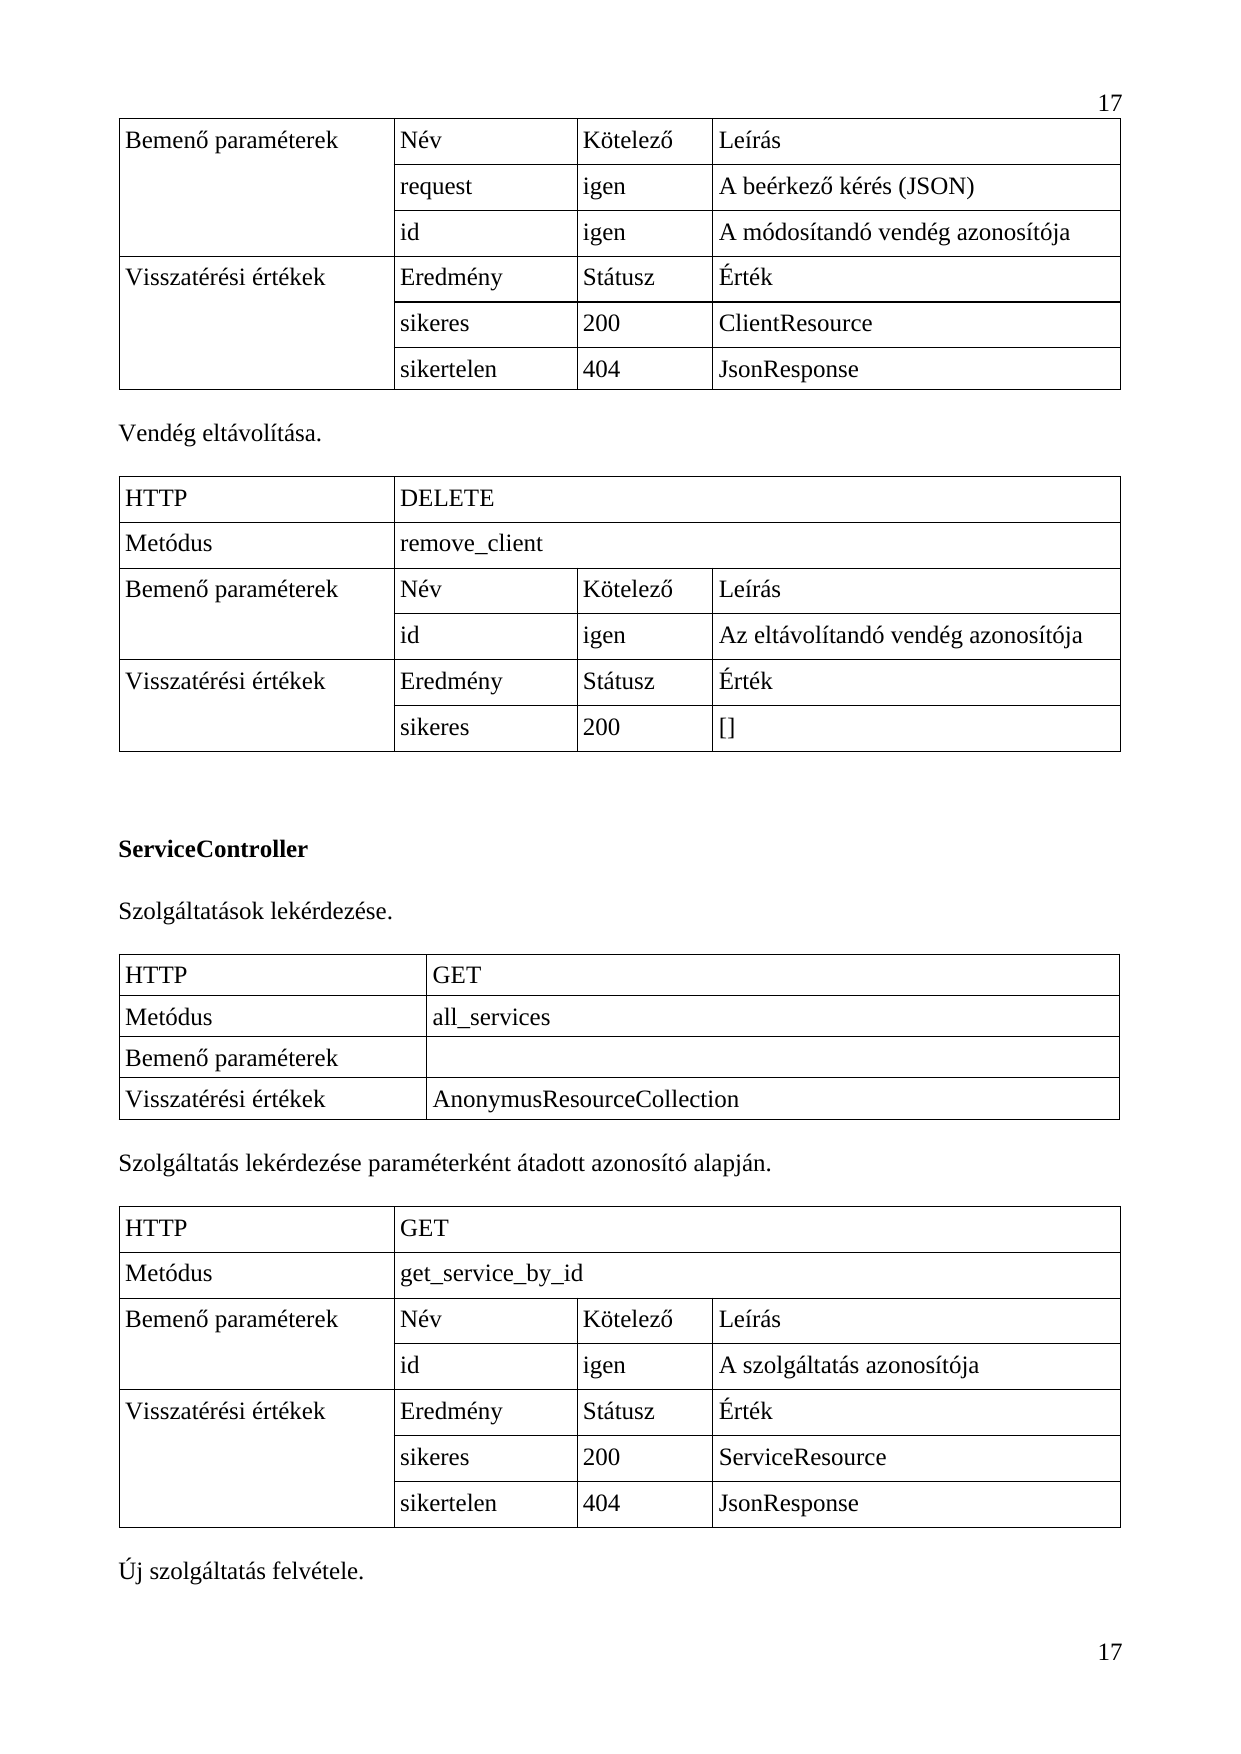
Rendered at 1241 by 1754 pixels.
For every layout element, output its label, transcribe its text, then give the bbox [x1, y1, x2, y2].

table_cell 404 [578, 348, 712, 388]
table_cell Visszatérési értékek [120, 1390, 394, 1527]
table_cell Leírás [713, 569, 1120, 613]
table_cell Eredmény [395, 257, 577, 301]
table_cell Visszatérési értékek [120, 1078, 426, 1118]
table_cell Bemenő paraméterek [120, 1037, 426, 1077]
table_cell JsonResponse [713, 348, 1120, 388]
table_cell ServiceResource [713, 1436, 1120, 1481]
table_cell 200 [578, 303, 712, 347]
table_cell igen [578, 211, 712, 256]
table_cell igen [578, 165, 712, 210]
table_cell sikertelen [395, 348, 577, 388]
table_cell sikertelen [395, 1482, 577, 1527]
table_cell A módosítandó vendég azonosítója [713, 211, 1120, 256]
table_cell igen [578, 614, 712, 659]
text Szolgáltatás lekérdezése paraméterként átadott azonosító alapján. [118, 1148, 1122, 1177]
table_cell Érték [713, 257, 1120, 301]
table_cell Státusz [578, 257, 712, 301]
table_cell get_service_by_id [395, 1253, 1120, 1297]
table_cell Leírás [713, 119, 1120, 164]
table_cell 404 [578, 1482, 712, 1527]
table_cell Érték [713, 660, 1120, 705]
table_cell JsonResponse [713, 1482, 1120, 1527]
text Szolgáltatások lekérdezése. [118, 896, 1122, 925]
table_cell id [395, 211, 577, 256]
table_cell 200 [578, 706, 712, 751]
table_cell id [395, 1344, 577, 1389]
table_cell AnonymusResourceCollection [427, 1078, 1119, 1118]
table_cell Kötelező [578, 119, 712, 164]
table_cell Leírás [713, 1299, 1120, 1343]
table_cell sikeres [395, 706, 577, 751]
table_cell A beérkező kérés (JSON) [713, 165, 1120, 210]
table_cell Visszatérési értékek [120, 660, 394, 751]
table_header DELETE [395, 477, 1120, 522]
table_cell Kötelező [578, 1299, 712, 1343]
table_cell igen [578, 1344, 712, 1389]
table_cell Név [395, 569, 577, 613]
table_header GET [395, 1207, 1120, 1252]
table_cell Név [395, 119, 577, 164]
text Vendég eltávolítása. [118, 418, 1122, 447]
table_cell request [395, 165, 577, 210]
table_cell Bemenő paraméterek [120, 569, 394, 659]
table_cell Név [395, 1299, 577, 1343]
table_header HTTP [120, 477, 394, 522]
table_cell Bemenő paraméterek [120, 119, 394, 256]
text Új szolgáltatás felvétele. [118, 1556, 1122, 1585]
table_cell Kötelező [578, 569, 712, 613]
table_cell Státusz [578, 660, 712, 705]
table_cell 200 [578, 1436, 712, 1481]
table_header GET [427, 955, 1119, 995]
table_cell Metódus [120, 1253, 394, 1297]
table_cell Visszatérési értékek [120, 257, 394, 388]
table_cell Bemenő paraméterek [120, 1299, 394, 1389]
table_cell Metódus [120, 996, 426, 1036]
table_cell id [395, 614, 577, 659]
table_cell sikeres [395, 303, 577, 347]
table_header HTTP [120, 955, 426, 995]
table_cell Metódus [120, 523, 394, 567]
table_cell Az eltávolítandó vendég azonosítója [713, 614, 1120, 659]
table_header HTTP [120, 1207, 394, 1252]
table_cell ClientResource [713, 303, 1120, 347]
table_cell [427, 1037, 1119, 1077]
table_cell Érték [713, 1390, 1120, 1435]
table_cell Státusz [578, 1390, 712, 1435]
table_cell A szolgáltatás azonosítója [713, 1344, 1120, 1389]
subtitle ServiceController [118, 834, 1122, 863]
table_cell sikeres [395, 1436, 577, 1481]
table_cell [] [713, 706, 1120, 751]
table_cell remove_client [395, 523, 1120, 567]
table_cell all_services [427, 996, 1119, 1036]
table_cell Eredmény [395, 1390, 577, 1435]
table_cell Eredmény [395, 660, 577, 705]
